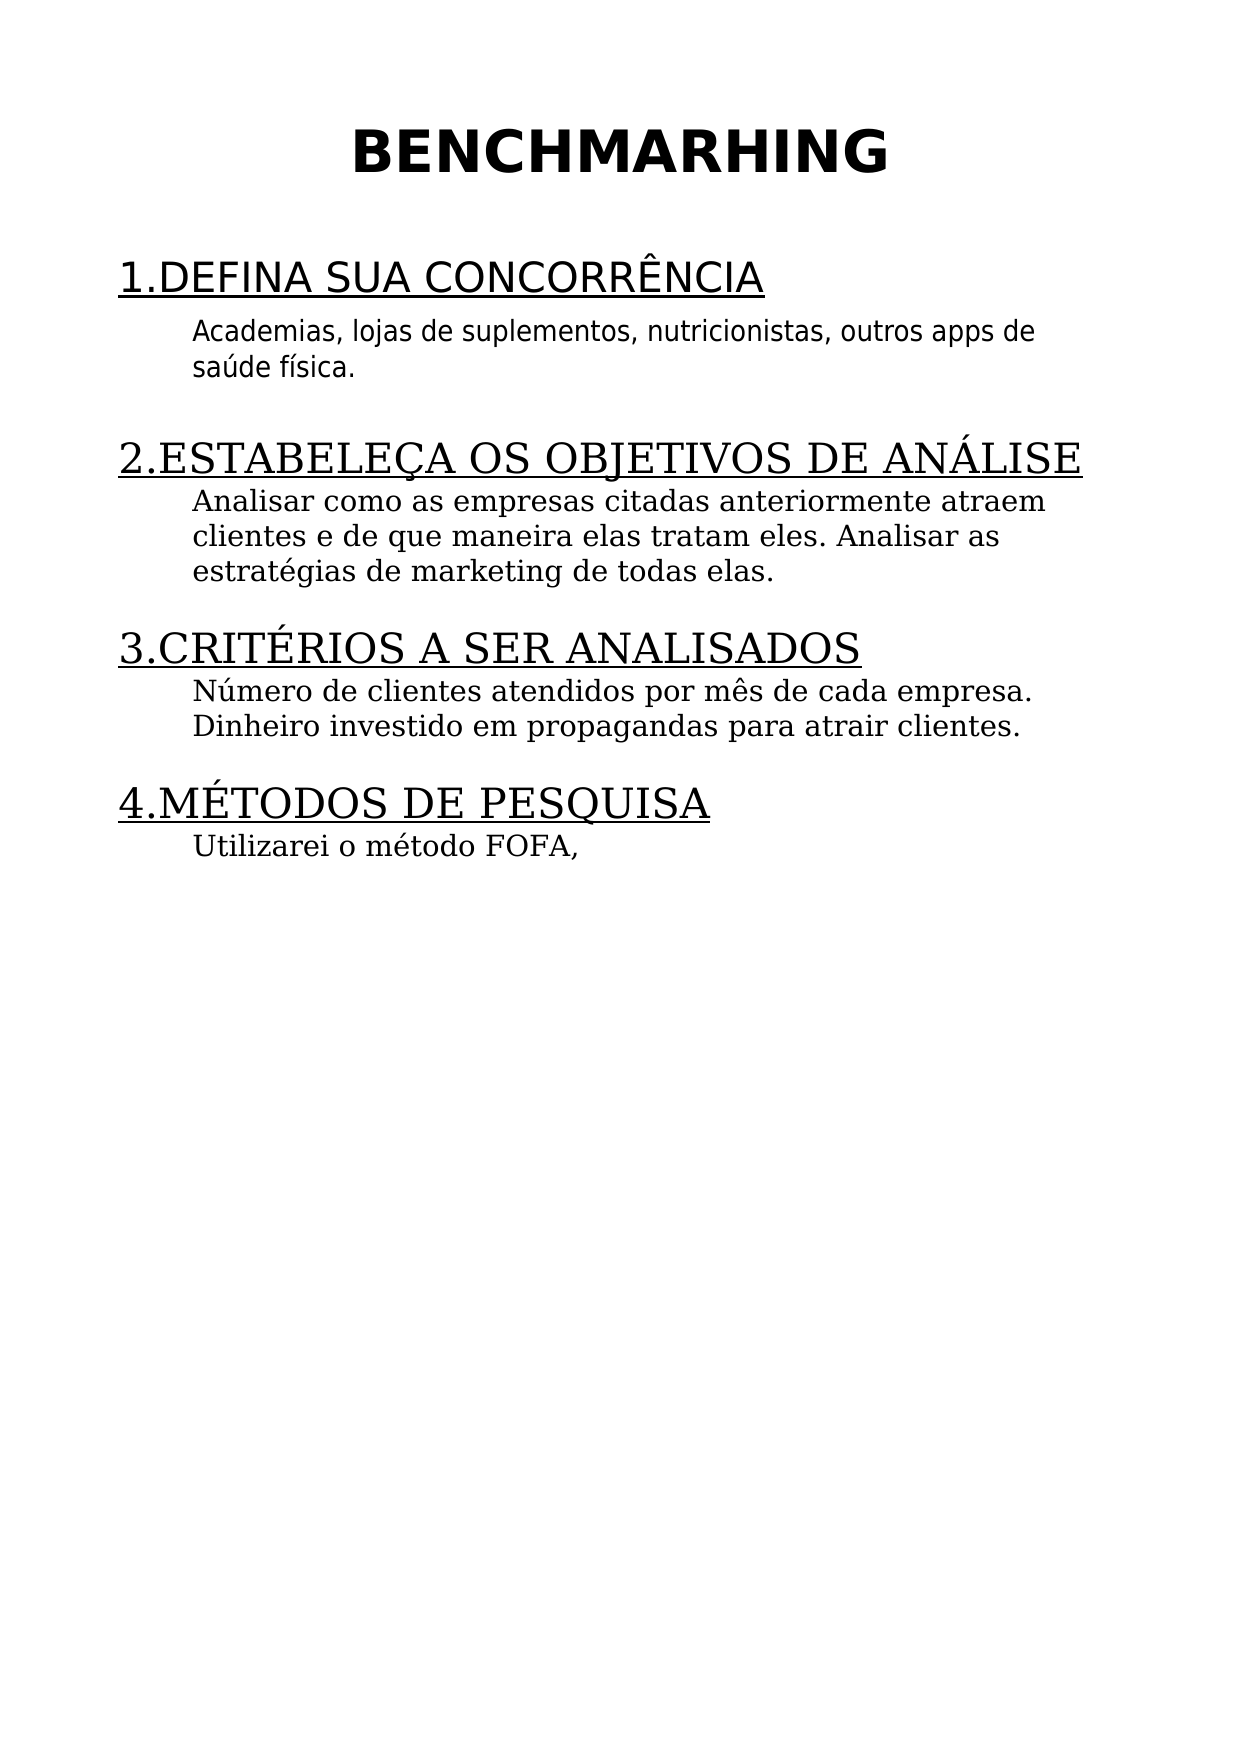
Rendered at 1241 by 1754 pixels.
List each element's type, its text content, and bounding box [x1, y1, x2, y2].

text Academias, lojas de suplementos, nutricionistas, outros apps de saúde física. [118, 302, 1122, 384]
text Utilizarei o método FOFA, [118, 827, 1122, 862]
text BENCHMARHING [118, 118, 1122, 186]
text 2.ESTABELEÇA OS OBJETIVOS DE ANÁLISE [118, 432, 1122, 482]
text Número de clientes atendidos por mês de cada empresa. Dinheiro investido em propagandas para atrair clientes. [118, 672, 1122, 742]
text 1.DEFINA SUA CONCORRÊNCIA [118, 254, 1122, 302]
text 3.CRITÉRIOS A SER ANALISADOS [118, 622, 1122, 672]
text Analisar como as empresas citadas anteriormente atraem clientes e de que maneira elas tratam eles. Analisar as estratégias de marketing de todas elas. [118, 482, 1122, 587]
text 4.MÉTODOS DE PESQUISA [118, 777, 1122, 827]
